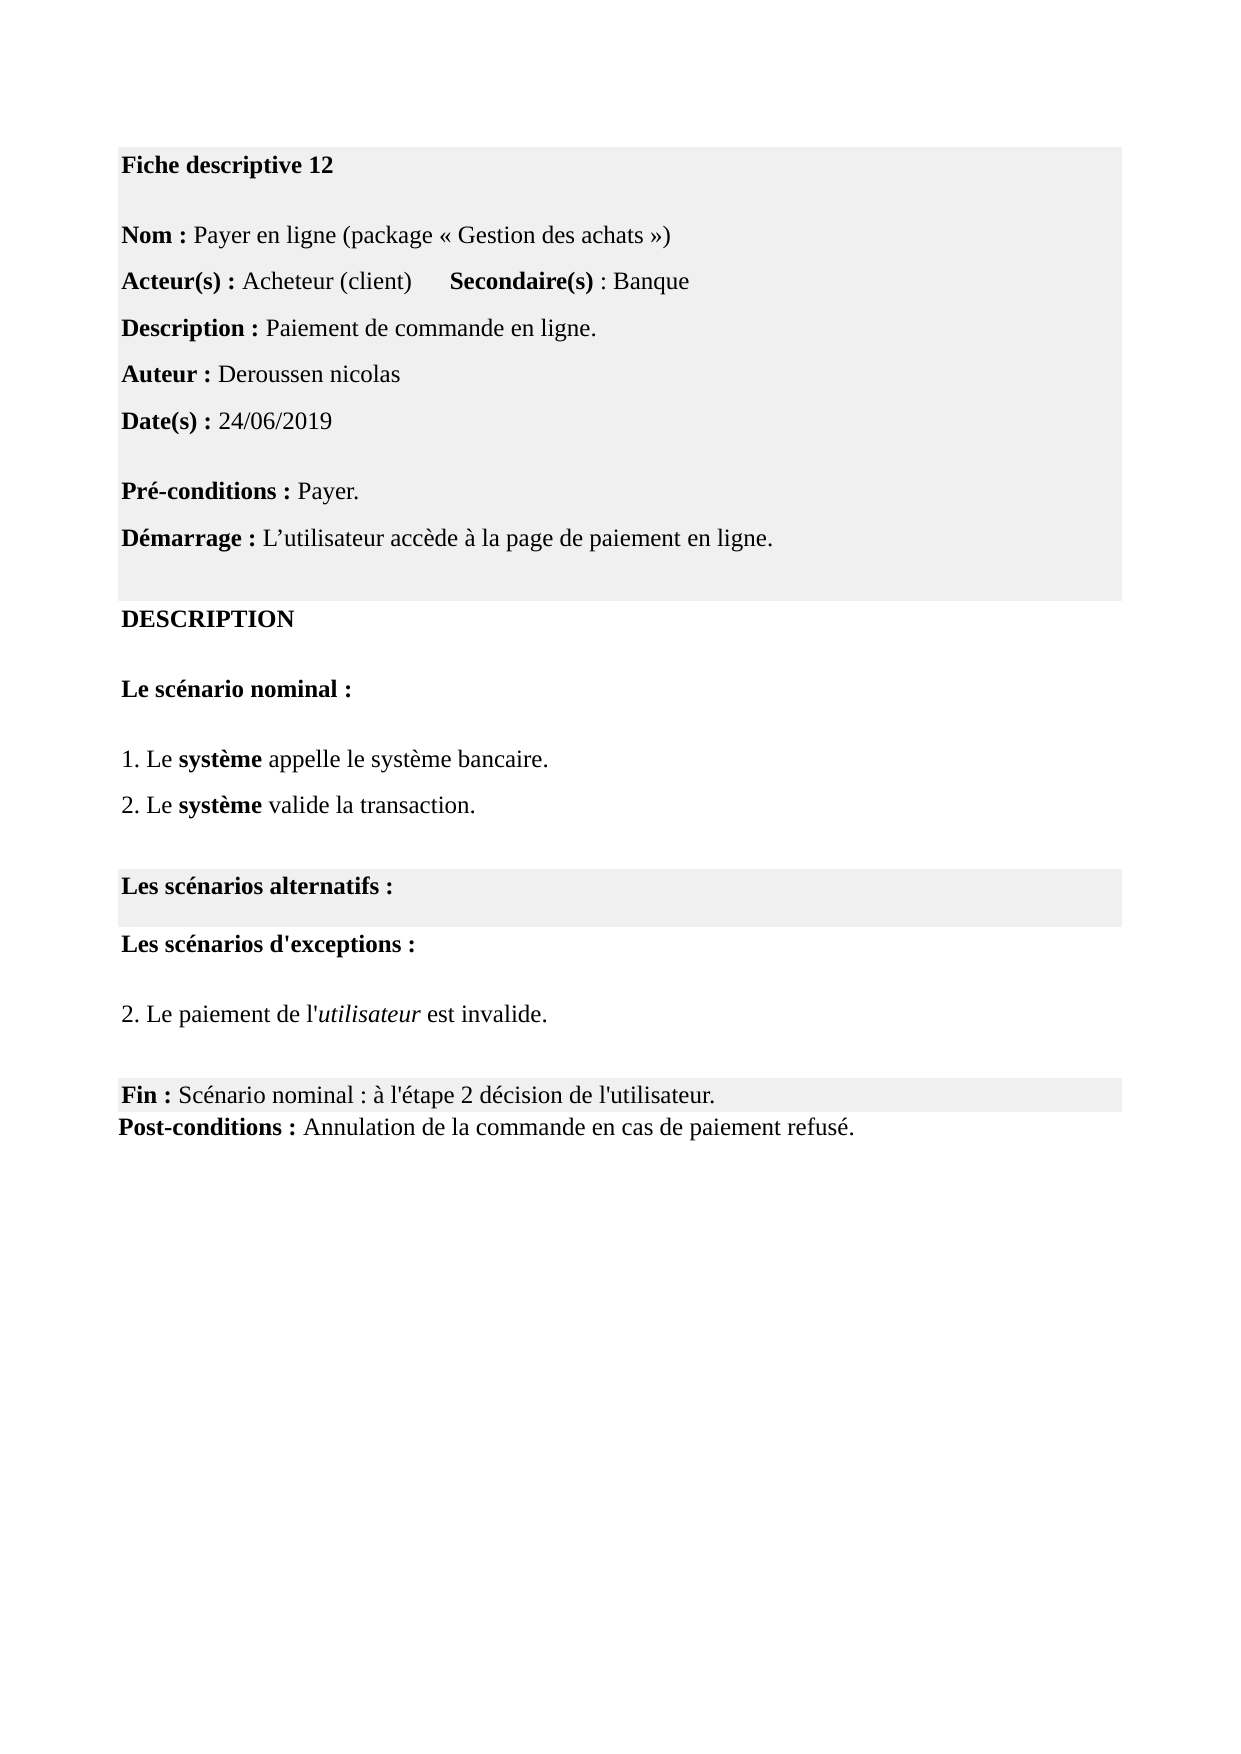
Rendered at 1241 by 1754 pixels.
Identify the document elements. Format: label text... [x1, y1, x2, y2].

table_cell Les scénarios d'exceptions : 2. Le paiement de l'utilisateur est invalide. [118, 927, 1122, 1078]
table_cell DESCRIPTION Le scénario nominal : 1. Le système appelle le système bancaire. 2. Le système valide la transaction. [118, 601, 1122, 868]
table_header Fiche descriptive 12 Nom : Payer en ligne (package « Gestion des achats ») Acteur(s) : Acheteur (client) Secondaire(s) : Banque Description : Paiement de commande en ligne. Auteur : Deroussen nicolas Date(s) : 24/06/2019 Pré-conditions : Payer. Démarrage : L’utilisateur accède à la page de paiement en ligne. [118, 147, 1122, 601]
table_cell Les scénarios alternatifs : [118, 869, 1122, 927]
table_cell Fin : Scénario nominal : à l'étape 2 décision de l'utilisateur. [118, 1078, 1122, 1112]
text Post-conditions : Annulation de la commande en cas de paiement refusé. [118, 1112, 1122, 1141]
